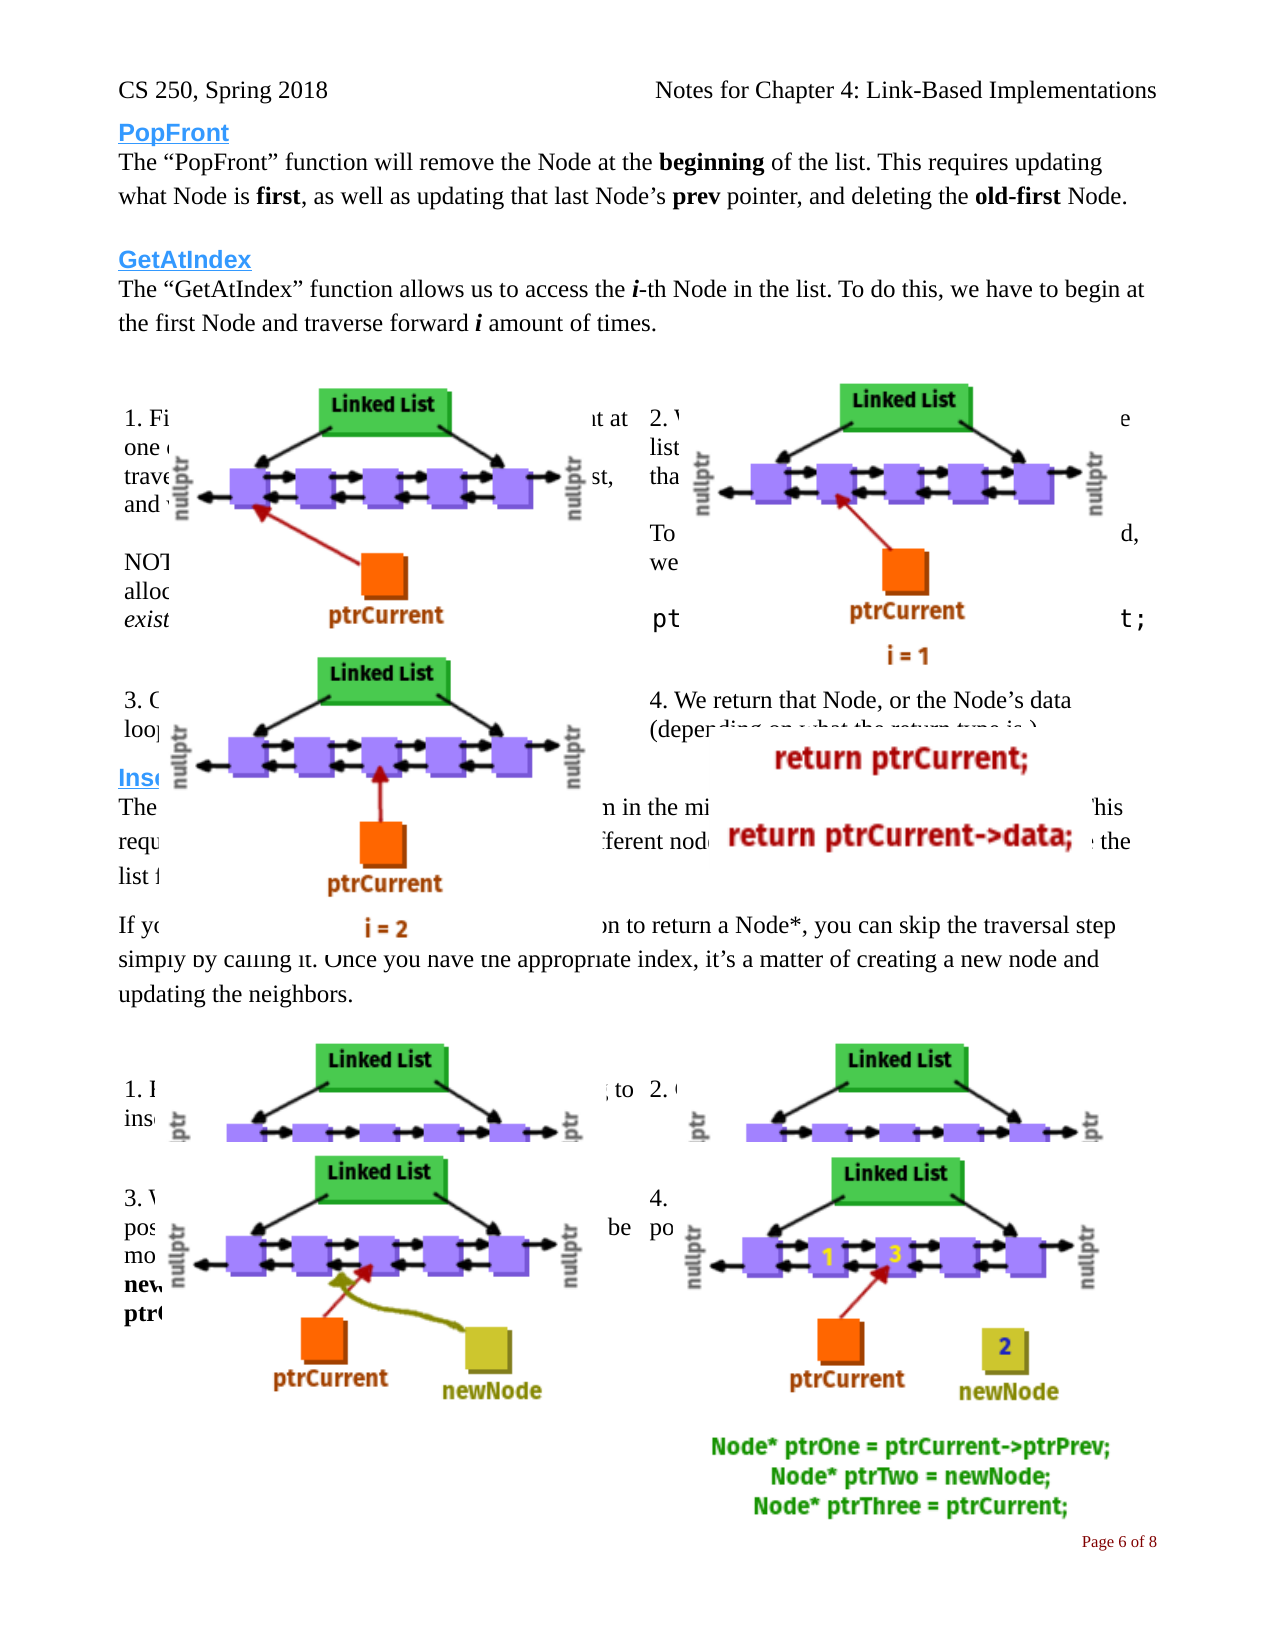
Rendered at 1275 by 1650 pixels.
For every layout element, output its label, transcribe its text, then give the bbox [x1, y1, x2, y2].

table_cell [118, 1137, 155, 1177]
table_header [644, 1028, 1157, 1068]
table_cell 3. Once we get to the proper index, we stop looping. [603, 680, 644, 748]
table_cell 2. We’re going to keep traversing forward in the list, until our counter variable gets to the index that we want to arrive at. To move the ptrCurrent traversal node forward, we use ptrCurrent = ptrCurrent->ptrNext; [1122, 398, 1157, 639]
table_header [118, 1028, 644, 1068]
table_cell 3. Once we get to the proper index, we stop looping. [118, 680, 158, 748]
table_cell 2. Create a new Node [644, 1068, 676, 1137]
table_cell 3. We want to insert the newNode at the current position of ptrCurrent, so the ptrCurrent will be moved forward 1 position, and the item before newNode will be the Node currently behind ptrCurrent. [118, 1177, 162, 1332]
subtitle InsertAt [1092, 763, 1157, 792]
subtitle InsertAt [603, 763, 708, 792]
text The “Insert” function will allow us to add an item in the middle of a list, in-between two nodes. This requires updating prev/next pointers for three different nodes, and it also requires that we traverse the list first to find the appropriate position. [603, 792, 1157, 889]
subtitle InsertAt [118, 763, 158, 788]
subtitle GetAtIndex [118, 245, 1157, 274]
subtitle PopFront [118, 118, 1157, 147]
table_cell 1. First, we create a Node pointer that will point at one of the existing nodes. The ptrCurrent traversal Node begins at the first item in the List, and we have an integer counter that starts at 0. NOTE: We’re not using the traversal node to allocate new memory! We’re only pointing at existing memory! [593, 398, 644, 639]
table_cell [607, 1137, 644, 1177]
table_cell 4. We return that Node, or the Node’s data (depending on what the return type is.) [644, 680, 1157, 748]
table_cell [644, 639, 1157, 679]
table_cell [644, 1137, 676, 1177]
table_cell [593, 639, 644, 679]
table_cell 4. It might help to create some extra “helper pointers” to keep things straight. [644, 1177, 672, 1332]
table_cell 1. Find the Node at the index where we’re going to insert the new node. [607, 1068, 644, 1137]
table_cell 2. Create a new Node [1124, 1068, 1157, 1137]
table_cell 4. It might help to create some extra “helper pointers” to keep things straight. [1128, 1177, 1157, 1332]
text If you’ve implemented the “GetAtIndex” function to return a Node*, you can skip the traversal step simply by calling it. Once you have the appropriate index, it’s a matter of creating a new node and updating the neighbors. [118, 910, 1157, 1008]
text The “PopFront” function will remove the Node at the beginning of the list. This requires updating what Node is first, as well as updating that last Node’s prev pointer, and deleting the old-first Node. [118, 147, 1157, 210]
table_cell 1. First, we create a Node pointer that will point at one of the existing nodes. The ptrCurrent traversal Node begins at the first item in the List, and we have an integer counter that starts at 0. NOTE: We’re not using the traversal node to allocate new memory! We’re only pointing at existing memory! [118, 398, 169, 639]
table_cell [1124, 1137, 1157, 1177]
table_header [644, 357, 1157, 397]
table_cell 2. We’re going to keep traversing forward in the list, until our counter variable gets to the index that we want to arrive at. To move the ptrCurrent traversal node forward, we use ptrCurrent = ptrCurrent->ptrNext; [644, 398, 679, 639]
table_cell 3. We want to insert the newNode at the current position of ptrCurrent, so the ptrCurrent will be moved forward 1 position, and the item before newNode will be the Node currently behind ptrCurrent. [600, 1177, 644, 1332]
table_cell [118, 639, 169, 679]
table_cell 1. Find the Node at the index where we’re going to insert the new node. [118, 1068, 155, 1137]
text The “GetAtIndex” function allows us to access the i-th Node in the list. To do this, we have to begin at the first Node and traverse forward i amount of times. [118, 274, 1157, 337]
table_header [118, 357, 644, 397]
